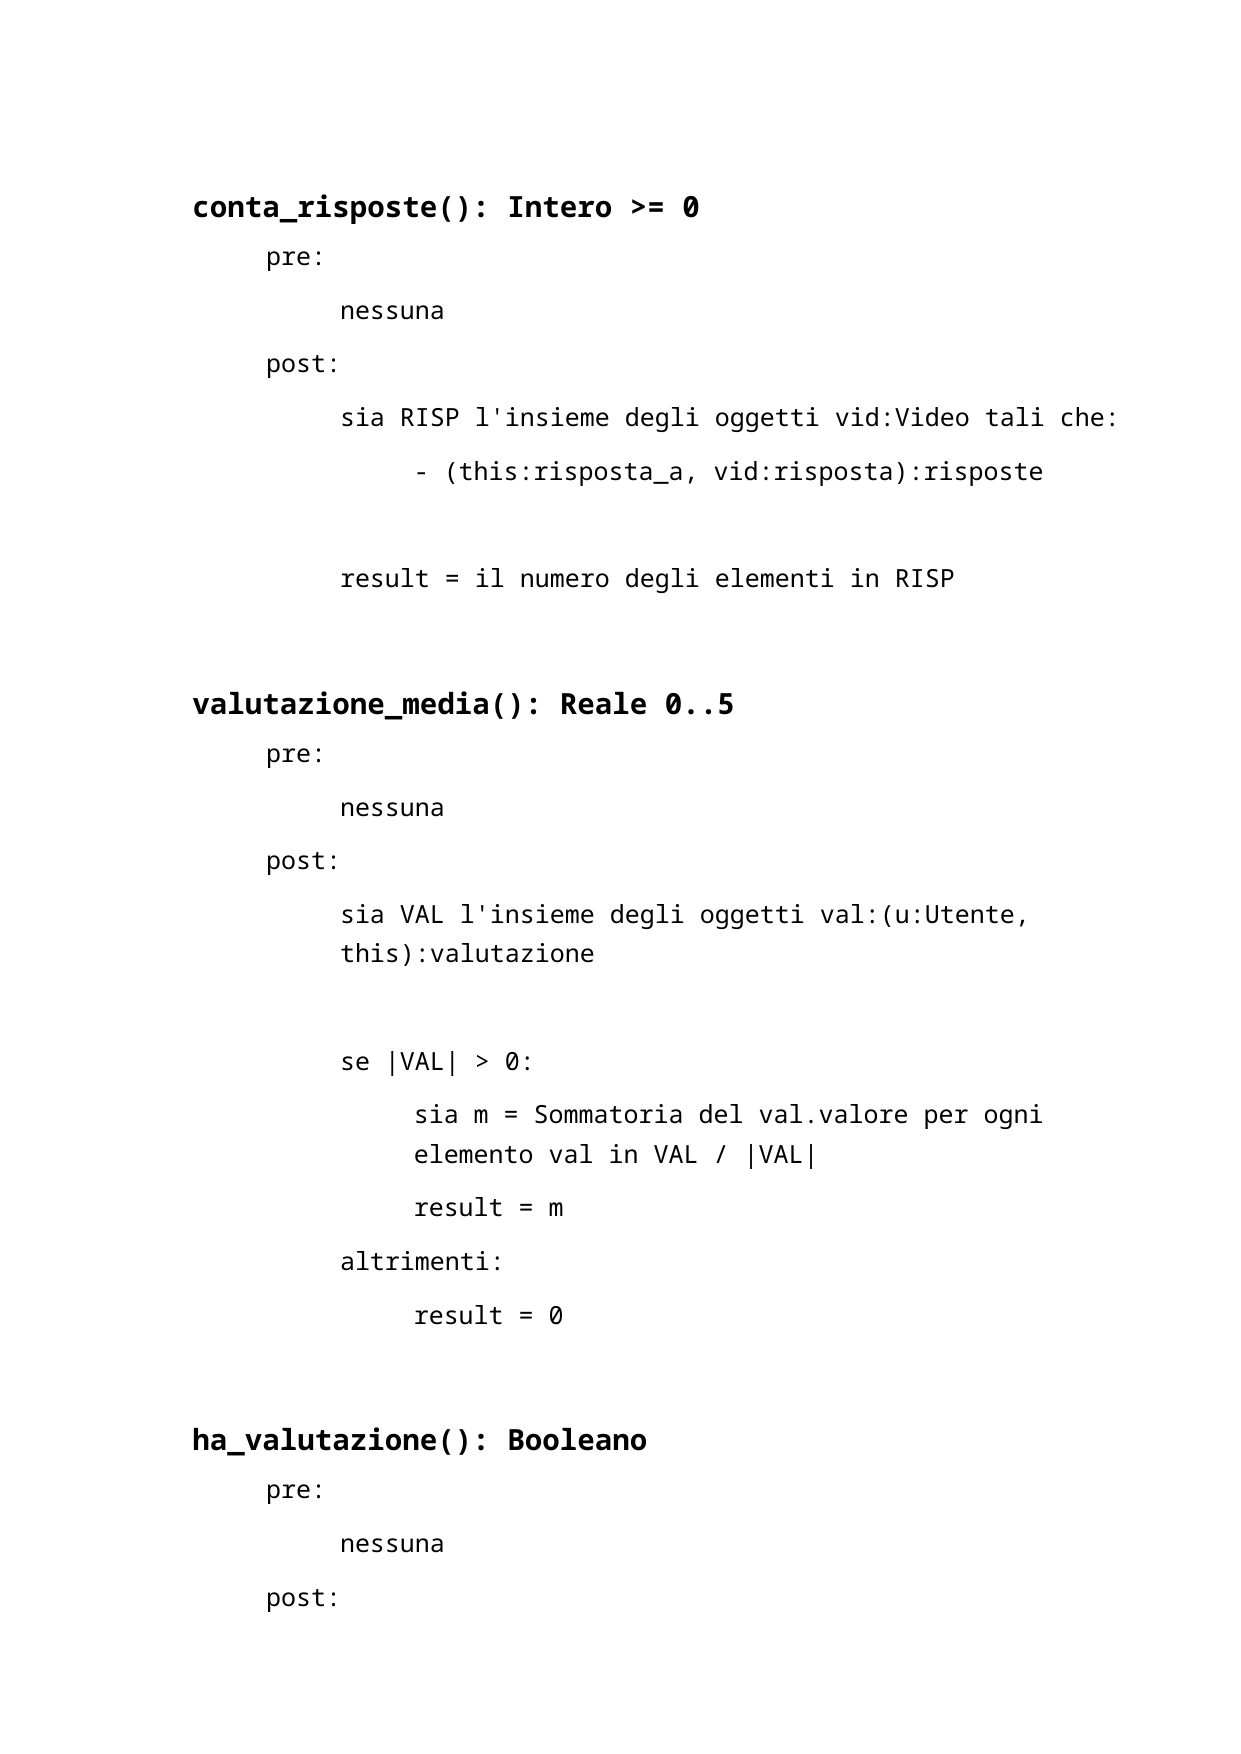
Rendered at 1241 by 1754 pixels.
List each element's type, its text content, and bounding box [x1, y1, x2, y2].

text nessuna [118, 789, 1122, 823]
text se |VAL| > 0: [118, 1043, 1122, 1077]
text pre: [118, 239, 1122, 273]
text sia RISP l'insieme degli oggetti vid:Video tali che: [118, 400, 1122, 434]
subtitle ha_valutazione(): Booleano [118, 1419, 1122, 1459]
text result = m [118, 1190, 1122, 1224]
text post: [118, 1579, 1122, 1613]
text nessuna [118, 292, 1122, 326]
text sia VAL l'insieme degli oggetti val:(u:Utente, this):valutazione [118, 897, 1122, 970]
text post: [118, 843, 1122, 877]
text post: [118, 346, 1122, 380]
subtitle valutazione_media(): Reale 0..5 [118, 683, 1122, 723]
text pre: [118, 735, 1122, 769]
text pre: [118, 1472, 1122, 1506]
text sia m = Sommatoria del val.valore per ogni elemento val in VAL / |VAL| [118, 1097, 1122, 1170]
subtitle conta_risposte(): Intero >= 0 [118, 186, 1122, 226]
text result = 0 [118, 1297, 1122, 1332]
text result = il numero degli elementi in RISP [118, 561, 1122, 595]
text - (this:risposta_a, vid:risposta):risposte [118, 454, 1122, 488]
text altrimenti: [118, 1244, 1122, 1278]
text nessuna [118, 1526, 1122, 1559]
